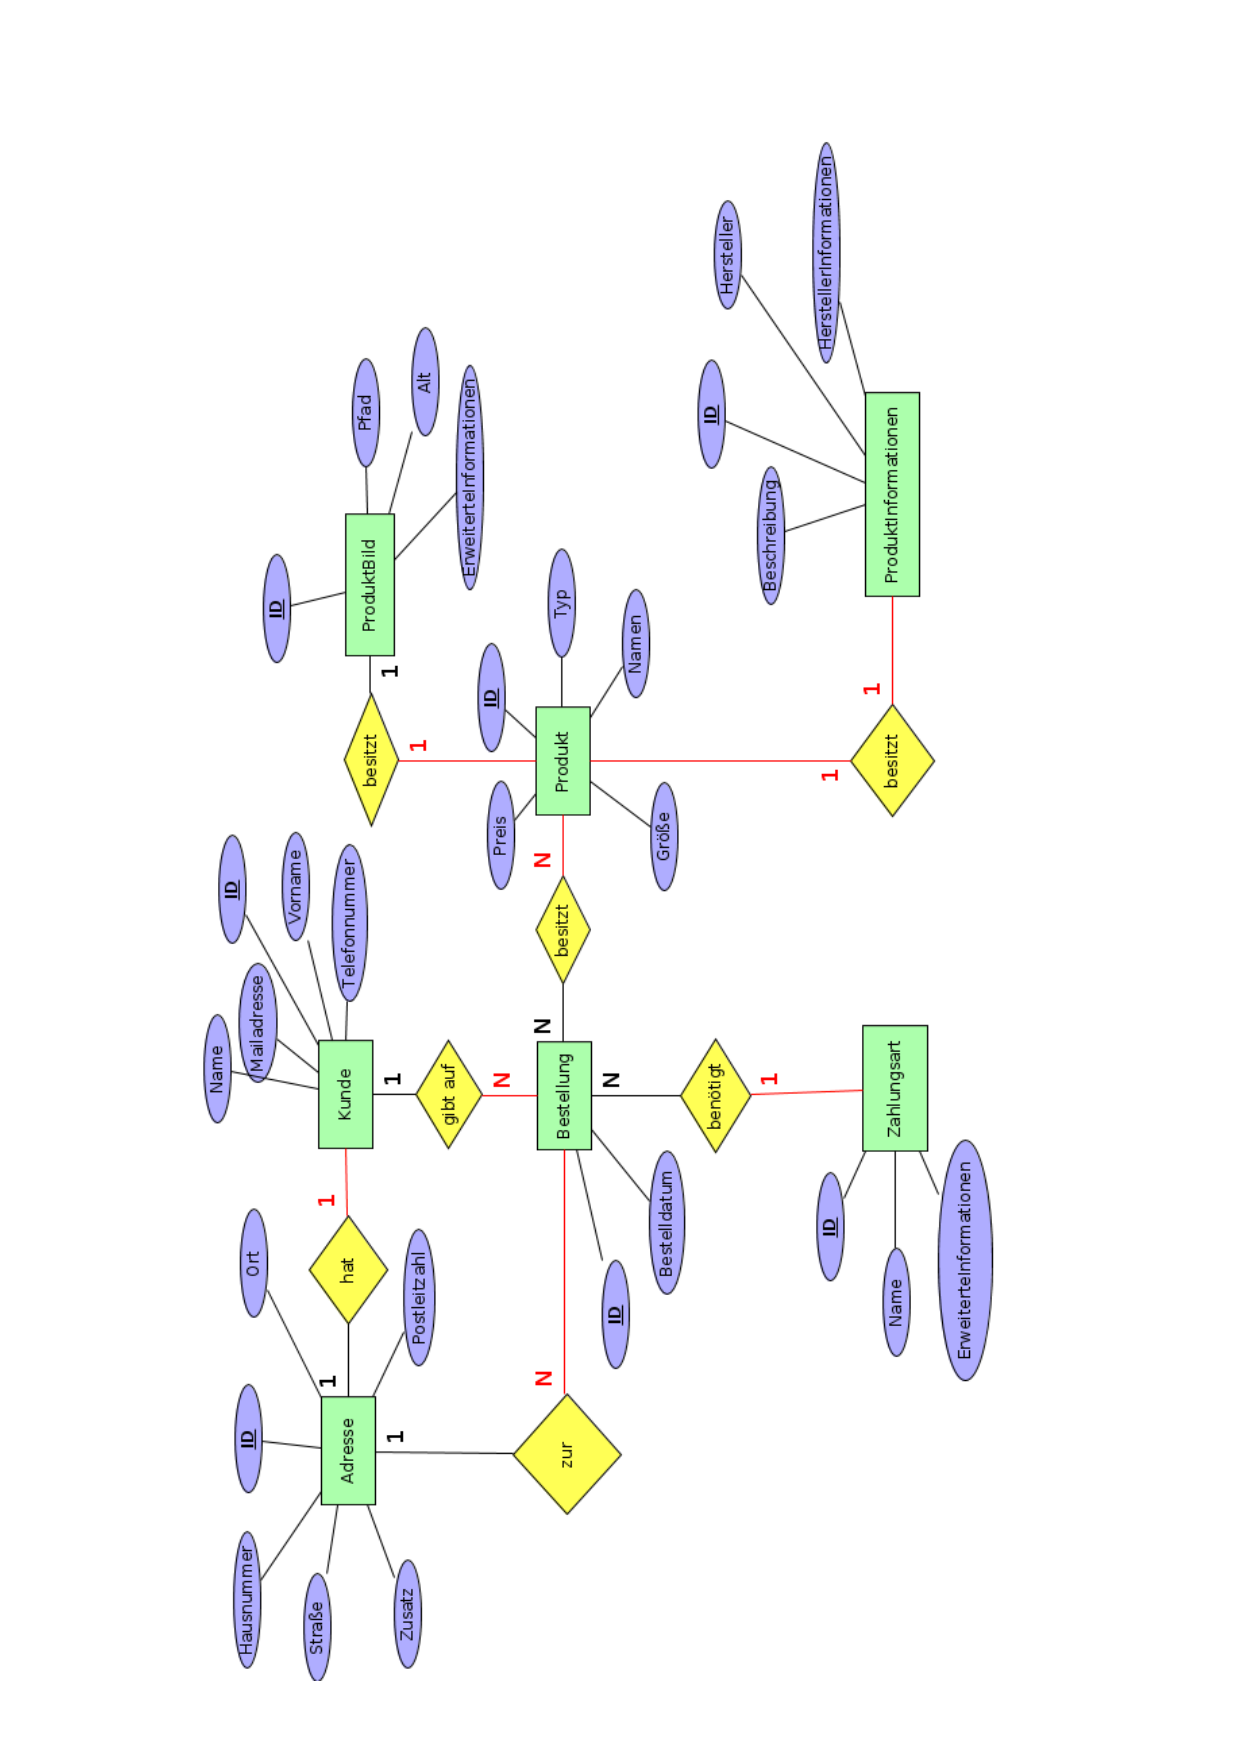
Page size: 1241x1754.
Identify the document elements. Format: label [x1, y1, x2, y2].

picture [190, 118, 1050, 1681]
